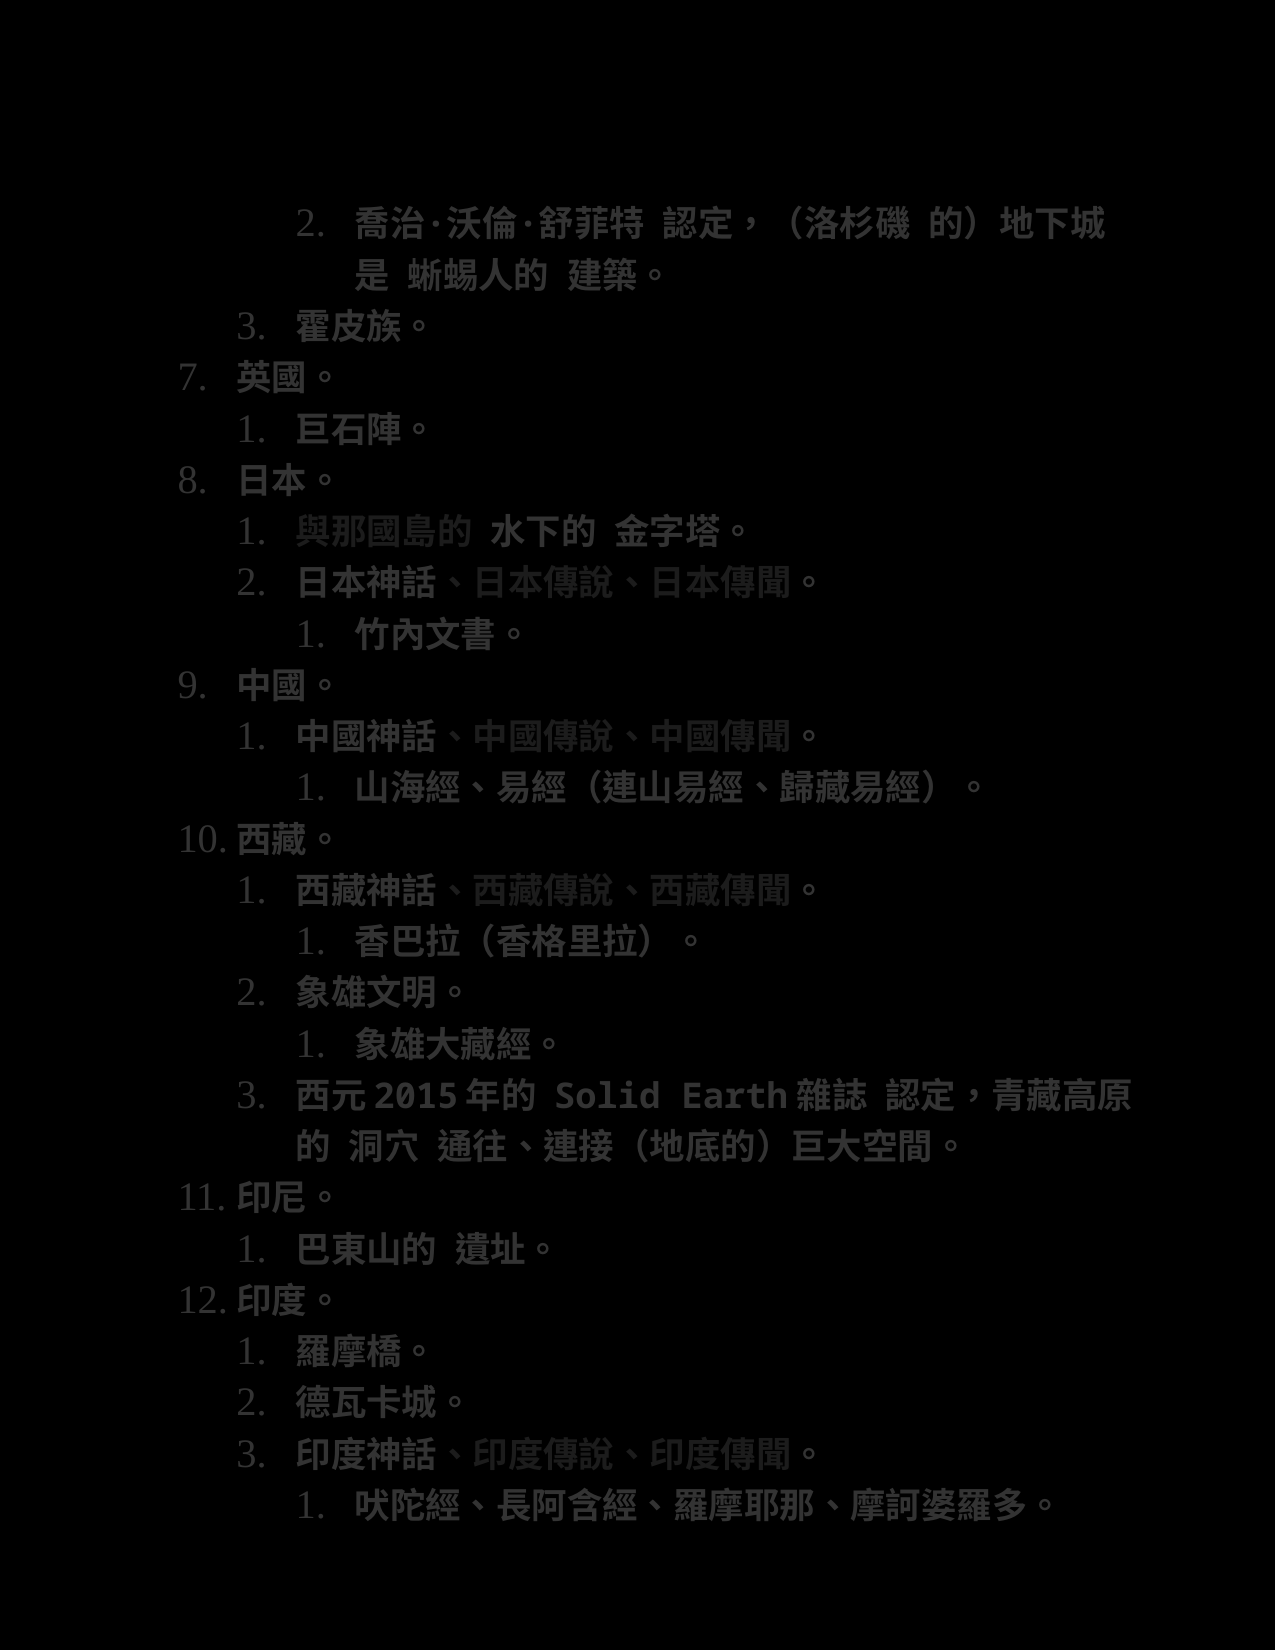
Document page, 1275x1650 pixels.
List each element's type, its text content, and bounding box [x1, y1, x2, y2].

list 印度神話、印度傳說、印度傳聞。 [236, 1426, 1157, 1477]
list 竹內文書。 [295, 606, 1157, 657]
list 中國神話、中國傳說、中國傳聞。 [236, 708, 1157, 760]
list 吠陀經、長阿含經、羅摩耶那、摩訶婆羅多。 [295, 1477, 1157, 1528]
list 印度。 [177, 1272, 1157, 1323]
list 英國。 [177, 350, 1157, 401]
list 日本。 [177, 452, 1157, 503]
list 巨石陣。 [236, 401, 1157, 452]
list 象雄大藏經。 [295, 1016, 1157, 1067]
list 喬治·沃倫·舒菲特 認定，（洛杉磯 的）地下城 是 蜥蜴人的 建築。 [295, 196, 1157, 298]
list 中國。 [177, 657, 1157, 708]
list 香巴拉（香格里拉）。 [295, 913, 1157, 965]
list 西藏。 [177, 811, 1157, 862]
list 西藏神話、西藏傳說、西藏傳聞。 [236, 862, 1157, 913]
list 巴東山的 遺址。 [236, 1221, 1157, 1272]
list 山海經、易經（連山易經、歸藏易經）。 [295, 760, 1157, 811]
list 西元2015年的 Solid Earth 雜誌 認定，青藏高原的 洞穴 通往、連接（地底的）巨大空間。 [236, 1067, 1157, 1170]
list 德瓦卡城。 [236, 1375, 1157, 1426]
list 象雄文明。 [236, 965, 1157, 1016]
list 日本神話、日本傳說、日本傳聞。 [236, 555, 1157, 606]
list 羅摩橋。 [236, 1323, 1157, 1375]
list 霍皮族。 [236, 298, 1157, 350]
list 與那國島的 水下的 金字塔。 [236, 503, 1157, 555]
list 印尼。 [177, 1170, 1157, 1221]
